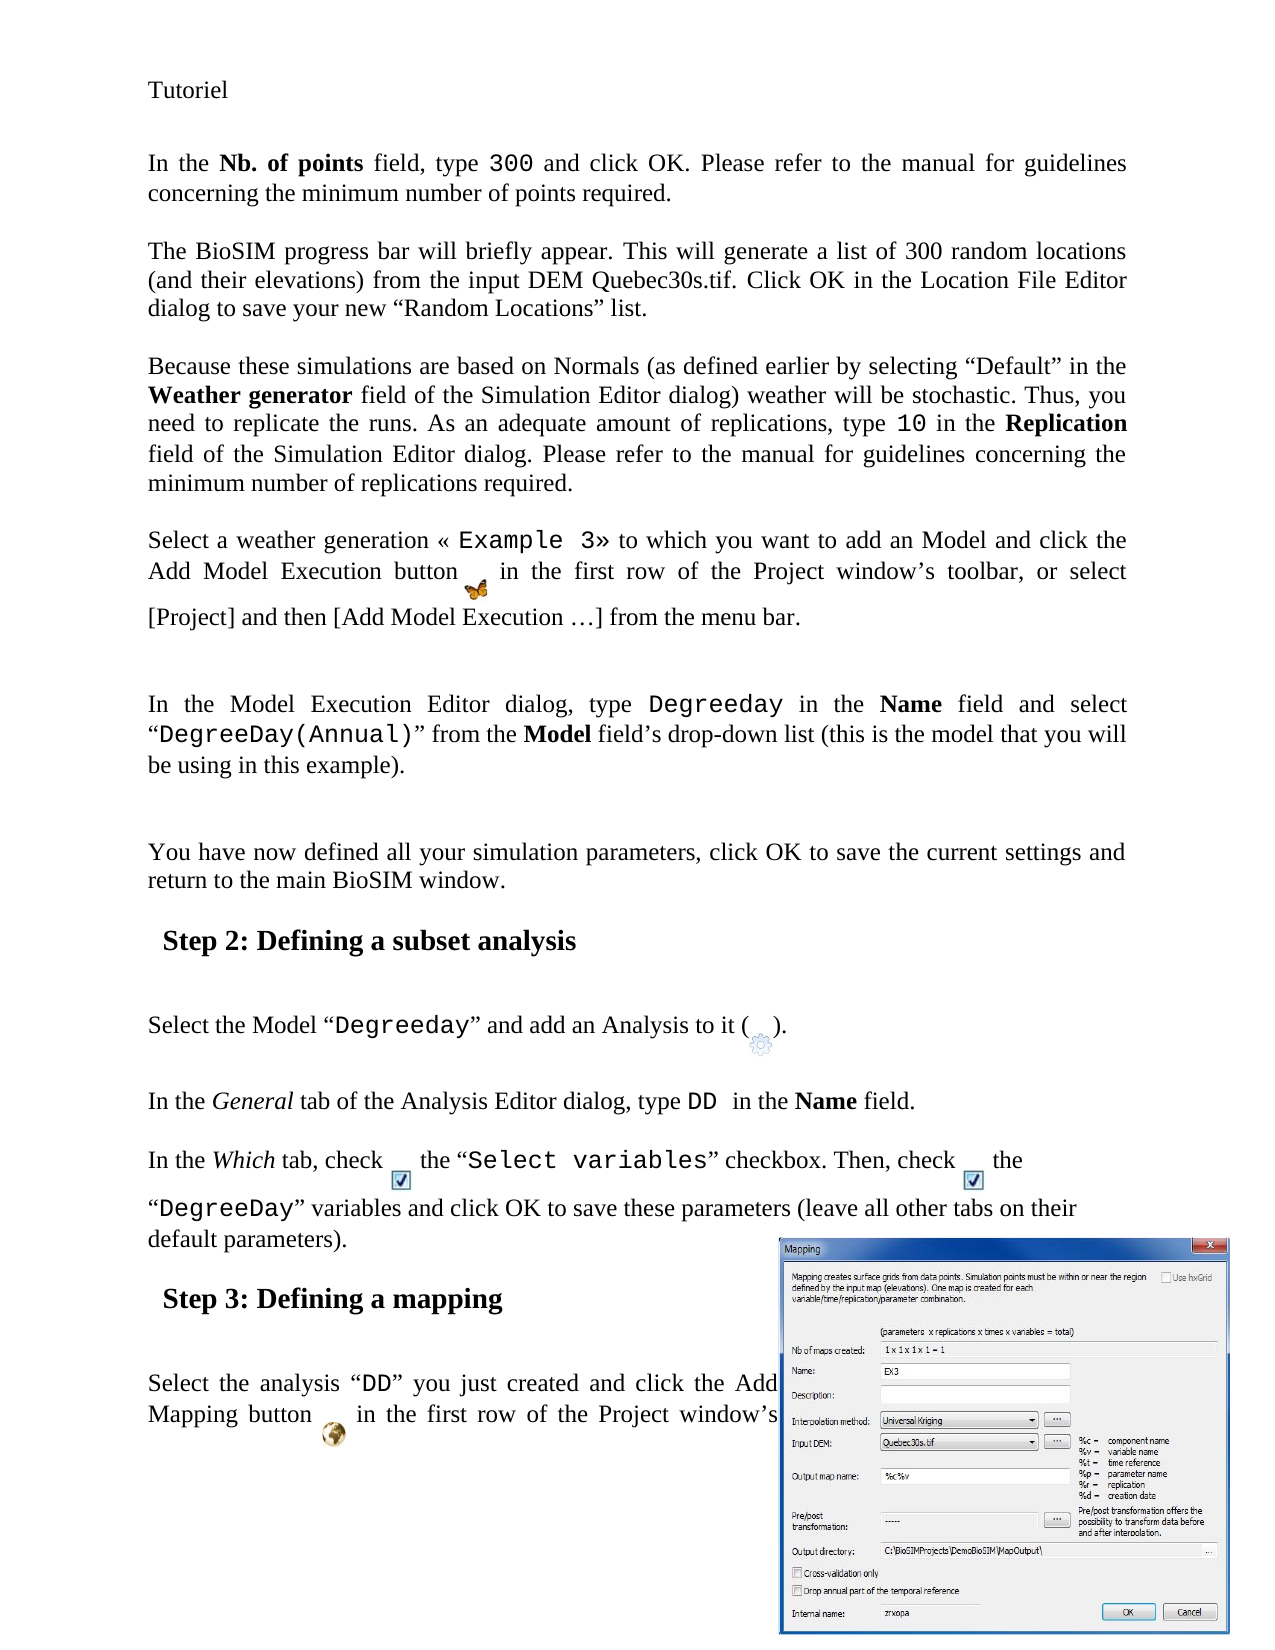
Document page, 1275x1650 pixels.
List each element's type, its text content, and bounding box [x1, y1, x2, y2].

text In the Model Execution Editor dialog, type Degreeday in the Name field and select “DegreeDay(Annual)” from the Model field’s drop-down list (this is the model that you will be using in this example). [148, 689, 1127, 779]
subtitle Step 3: Defining a mapping [162, 1281, 778, 1315]
text You have now defined all your simulation parameters, click OK to save the current settings and return to the main BioSIM window. [148, 837, 1127, 894]
text Select a weather generation « Example 3» to which you want to add an Model and click the Add Model Execution button in the first row of the Project window’s toolbar, or select [Project] and then [Add Model Execution …] from the menu bar. [148, 526, 1127, 631]
text In the Nb. of points field, type 300 and click OK. Please refer to the manual for guidelines concerning the minimum number of points required. [148, 148, 1127, 207]
text Select the Model “Degreeday” and add an Analysis to it (). [148, 1010, 1127, 1057]
text In the General tab of the Analysis Editor dialog, type DD in the Name field. [148, 1086, 1127, 1117]
text In the Which tab, check the “Select variables” checkbox. Then, check the “DegreeDay” variables and click OK to save these parameters (leave all other tabs on their default parameters). [148, 1145, 1127, 1252]
text Because these simulations are based on Normals (as defined earlier by selecting “Default” in the Weather generator field of the Simulation Editor dialog) weather will be stochastic. Thus, you need to replicate the runs. As an adequate amount of replications, type 10 in the Replication field of the Simulation Editor dialog. Please refer to the manual for guidelines concerning the minimum number of replications required. [148, 351, 1127, 497]
text Select the analysis “DD” you just created and click the Add Mapping button in the first row of the Project window’s [148, 1368, 778, 1446]
text The BioSIM progress bar will briefly appear. This will generate a list of 300 random locations (and their elevations) from the input DEM Quebec30s.tif. Click OK in the Location File Editor dialog to save your new “Random Locations” list. [148, 236, 1127, 322]
subtitle Step 2: Defining a subset analysis [162, 923, 1127, 956]
